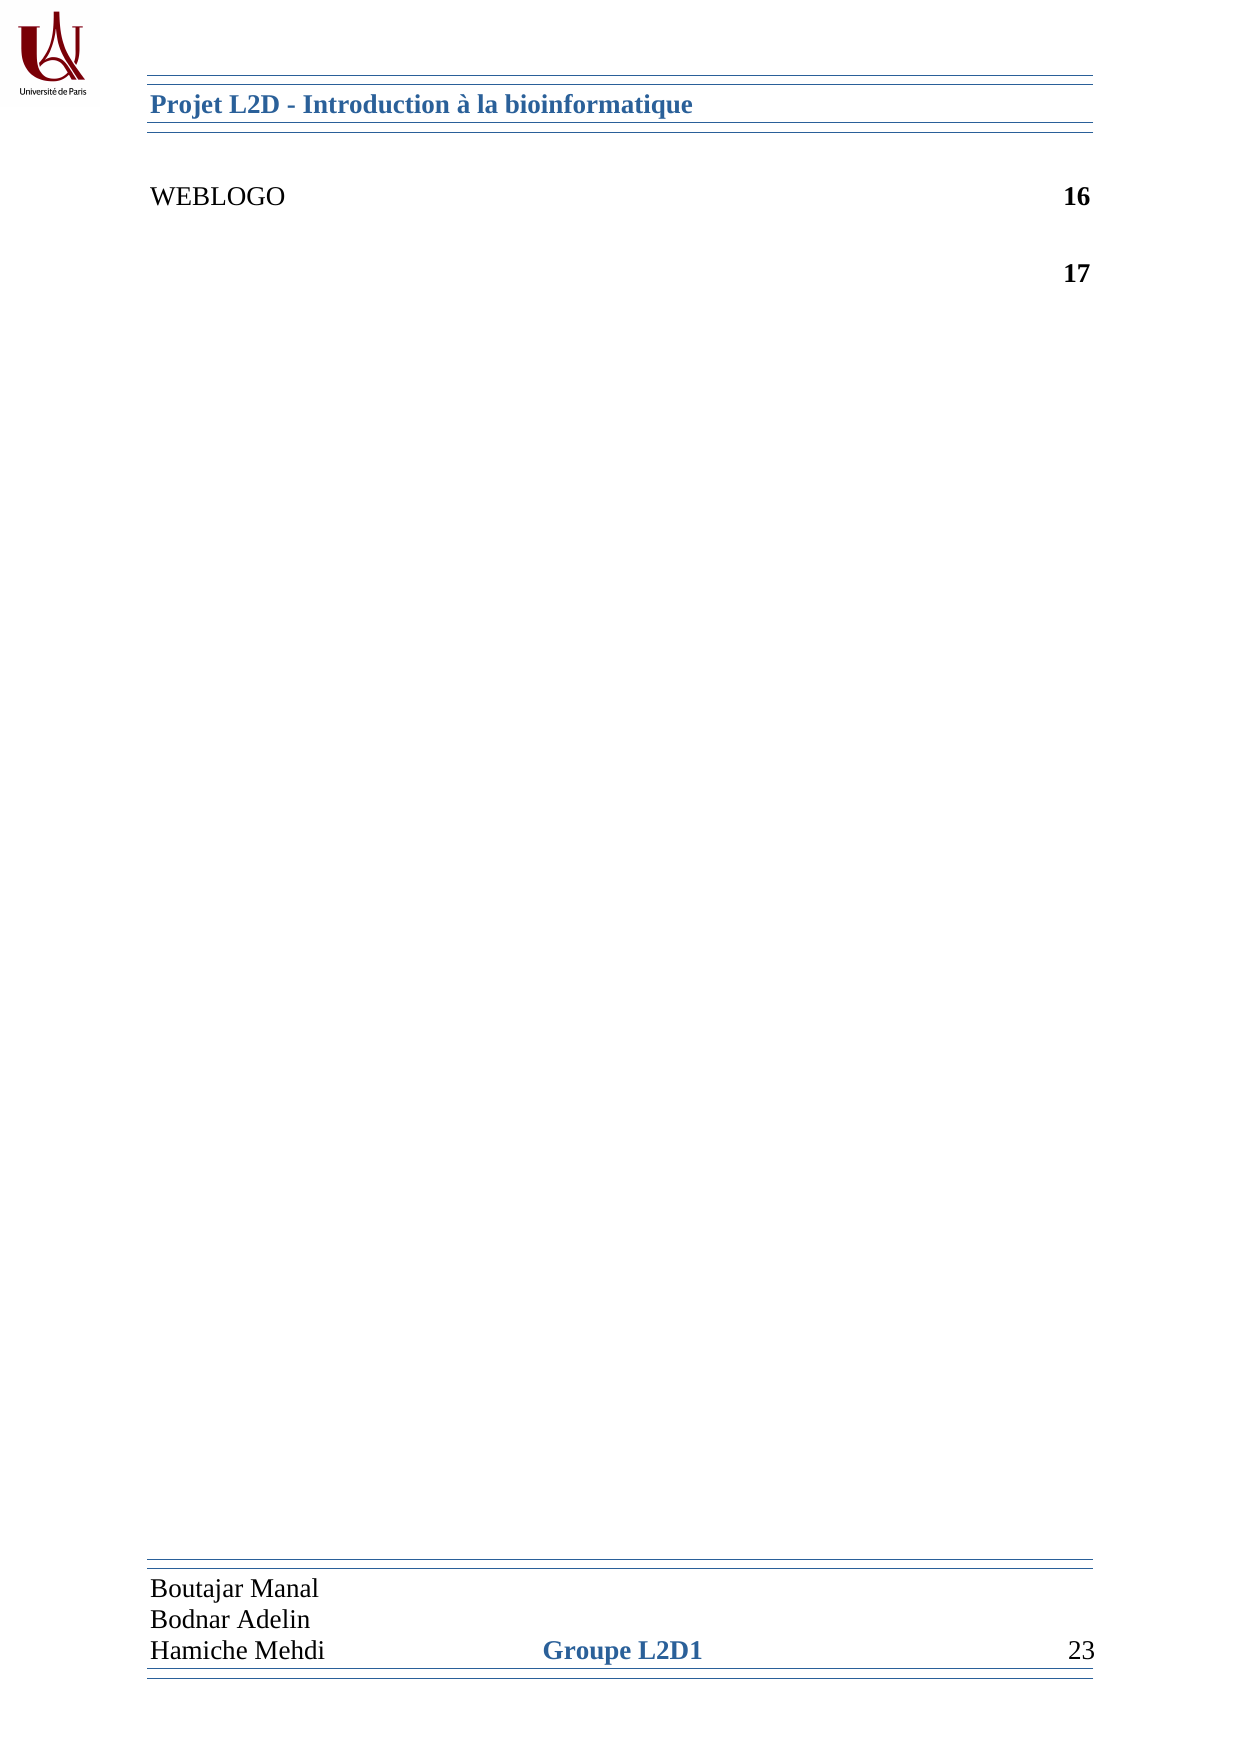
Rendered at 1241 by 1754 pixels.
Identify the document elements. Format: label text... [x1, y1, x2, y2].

picture [0, 0, 101, 107]
text WEBLOGO 16 [150, 179, 1090, 211]
text 17 [150, 257, 1090, 289]
